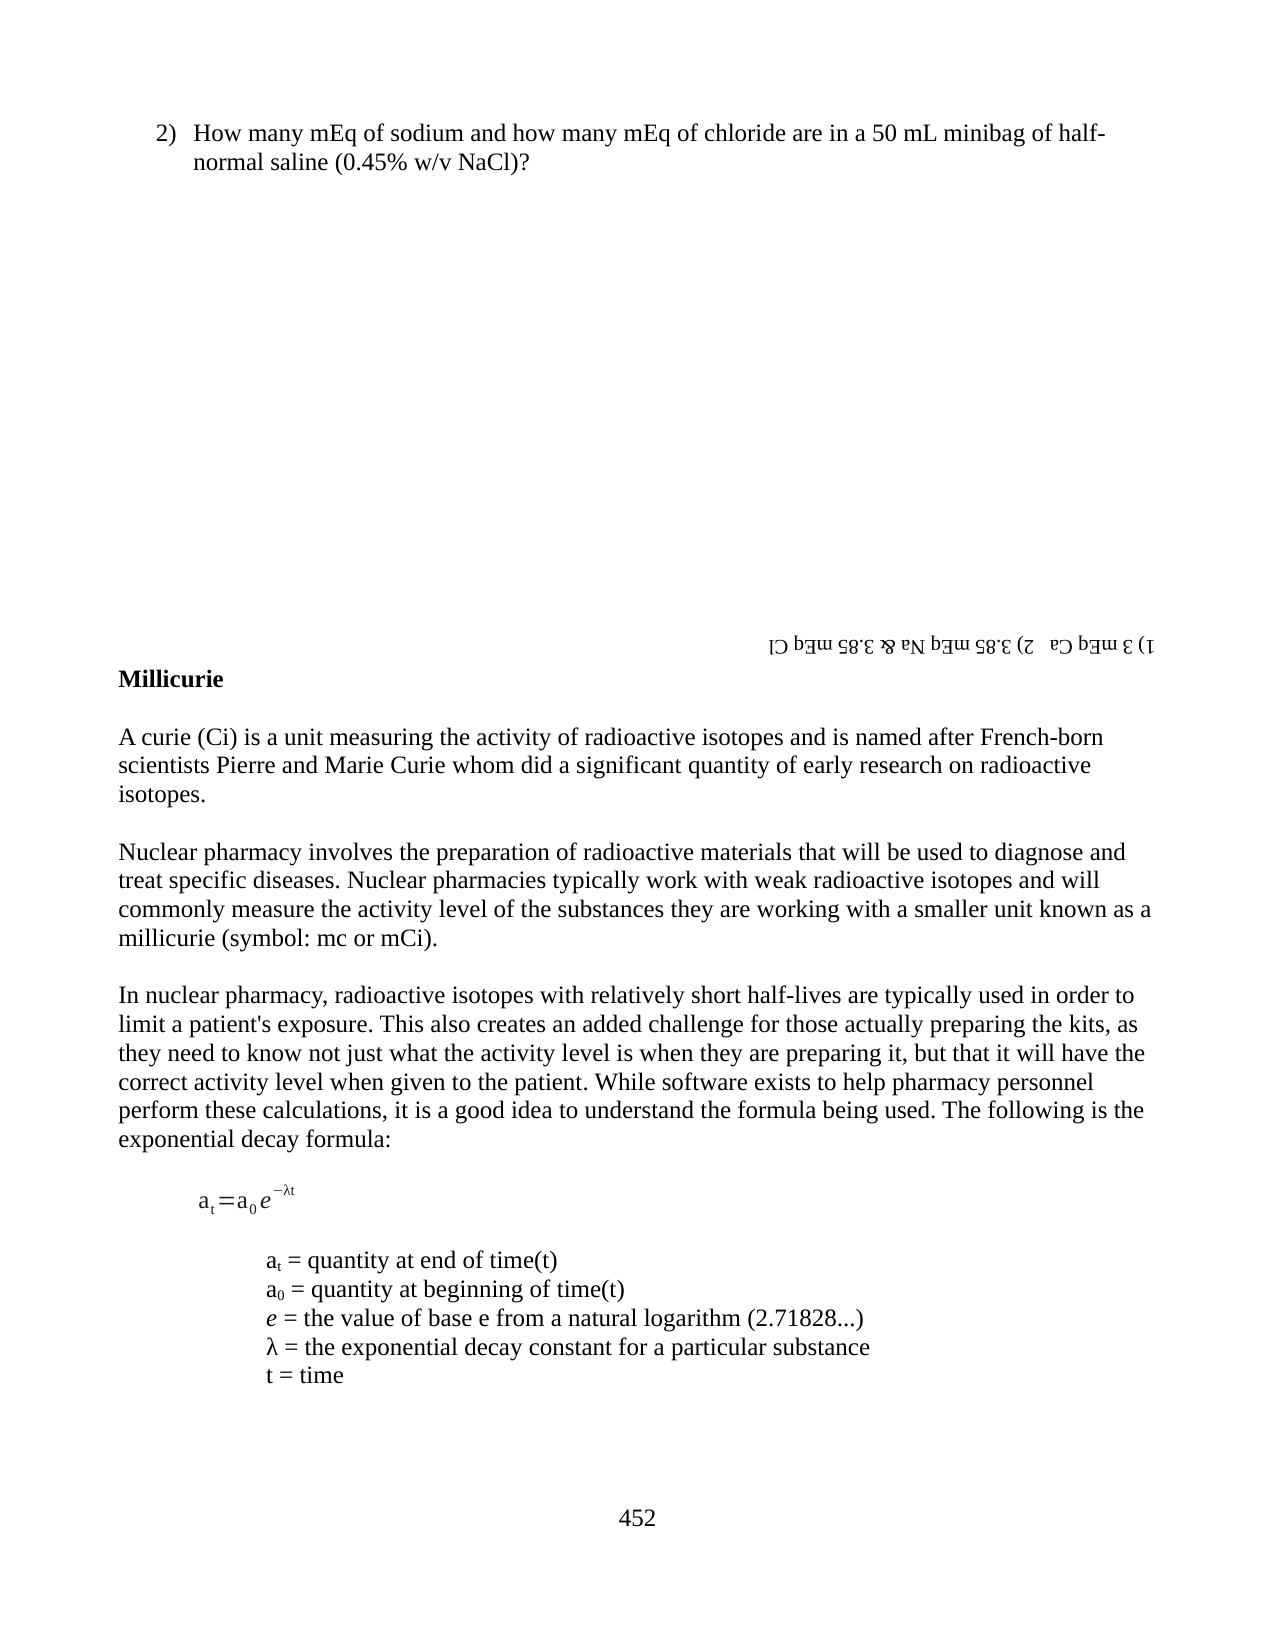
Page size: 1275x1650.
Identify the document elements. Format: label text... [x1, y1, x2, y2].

text A curie (Ci) is a unit measuring the activity of radioactive isotopes and is named after French-born scientists Pierre and Marie Curie whom did a significant quantity of early research on radioactive isotopes. [118, 722, 1157, 808]
text In nuclear pharmacy, radioactive isotopes with relatively short half-lives are typically used in order to limit a patient's exposure. This also creates an added challenge for those actually preparing the kits, as they need to know not just what the activity level is when they are preparing it, but that it will have the correct activity level when given to the patient. While software exists to help pharmacy personnel perform these calculations, it is a good idea to understand the formula being used. The following is the exponential decay formula: [118, 981, 1157, 1153]
text λ = the exponential decay constant for a particular substance [266, 1332, 1157, 1361]
text Millicurie [118, 664, 1157, 693]
text t = time [266, 1361, 1157, 1389]
text Nuclear pharmacy involves the preparation of radioactive materials that will be used to diagnose and treat specific diseases. Nuclear pharmacies typically work with weak radioactive isotopes and will commonly measure the activity level of the substances they are working with a smaller unit known as a millicurie (symbol: mc or mCi). [118, 837, 1157, 952]
text a0 = quantity at beginning of time(t) [266, 1274, 1157, 1303]
list How many mEq of sodium and how many mEq of chloride are in a 50 mL minibag of half-normal saline (0.45% w/v NaCl)? [156, 118, 1157, 176]
text at = quantity at end of time(t) [266, 1246, 1157, 1274]
text e = the value of base e from a natural logarithm (2.71828...) [266, 1303, 1157, 1332]
